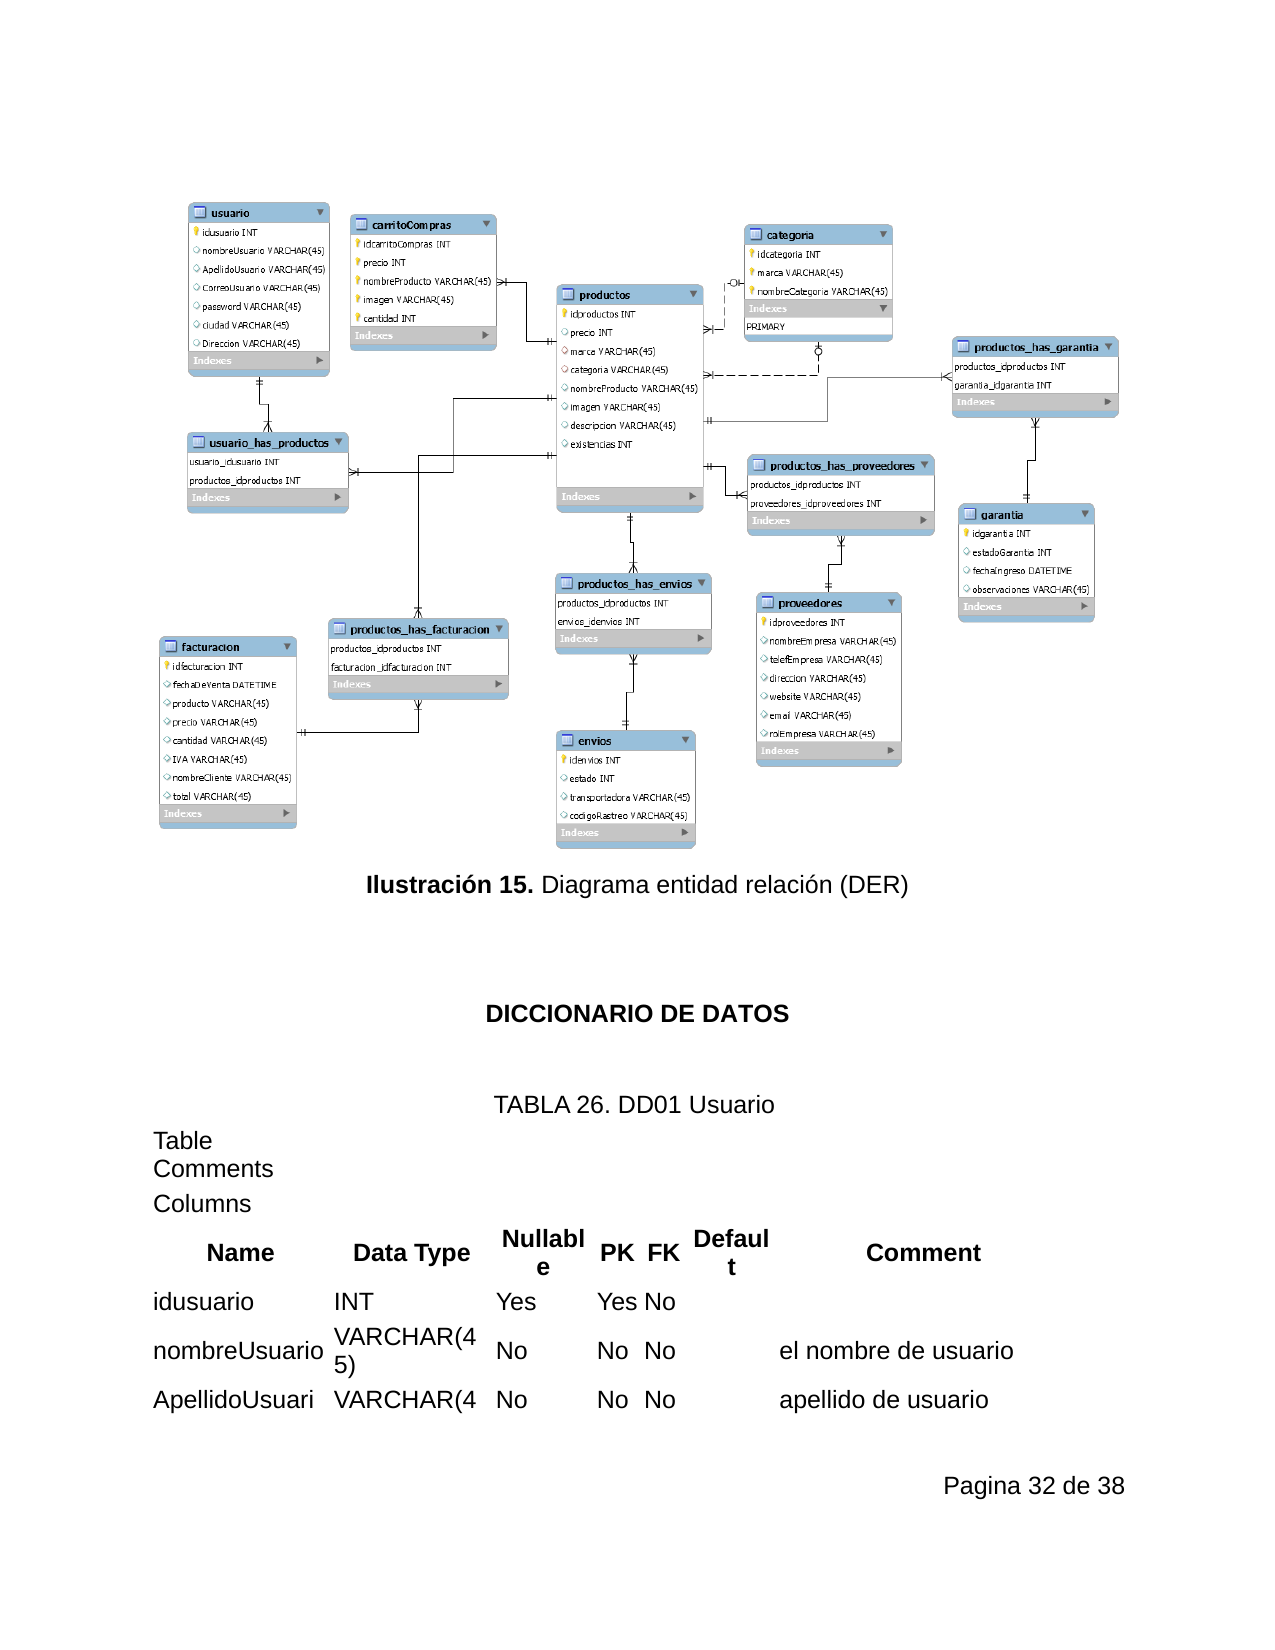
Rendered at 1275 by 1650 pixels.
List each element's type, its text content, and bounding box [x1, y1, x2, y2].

table_cell Name [150, 1221, 331, 1284]
table_cell Columns [150, 1186, 1071, 1221]
table_cell Yes [594, 1284, 641, 1319]
table_header Table Comments [150, 1123, 331, 1186]
table_cell [686, 1284, 776, 1319]
table_cell Default [686, 1221, 776, 1284]
picture [150, 193, 1125, 856]
table_header [331, 1123, 1071, 1186]
table_cell [686, 1382, 776, 1417]
table_cell VARCHAR(45) [331, 1319, 493, 1382]
table_cell [776, 1284, 1071, 1319]
table_cell nombreUsuario [150, 1319, 331, 1382]
table_cell apellido de usuario [776, 1382, 1071, 1417]
table_cell idusuario [150, 1284, 331, 1319]
table_cell No [641, 1382, 686, 1417]
table_cell No [594, 1319, 641, 1382]
table_cell No [641, 1319, 686, 1382]
table_cell ApellidoUsuari [150, 1382, 331, 1417]
table_cell Comment [776, 1221, 1071, 1284]
table_cell [686, 1319, 776, 1382]
subtitle Ilustración 15. Diagrama entidad relación (DER) [150, 856, 1125, 898]
table_cell Yes [493, 1284, 594, 1319]
table_cell No [493, 1382, 594, 1417]
text TABLA 26. DD01 Usuario [150, 1090, 1125, 1118]
table_cell No [594, 1382, 641, 1417]
table_cell VARCHAR(4 [331, 1382, 493, 1417]
subtitle DICCIONARIO DE DATOS [150, 999, 1125, 1028]
table_cell PK [594, 1221, 641, 1284]
table_cell No [493, 1319, 594, 1382]
table_cell Nullable [493, 1221, 594, 1284]
table_cell Data Type [331, 1221, 493, 1284]
table_cell el nombre de usuario [776, 1319, 1071, 1382]
table_cell INT [331, 1284, 493, 1319]
table_cell No [641, 1284, 686, 1319]
table_cell FK [641, 1221, 686, 1284]
